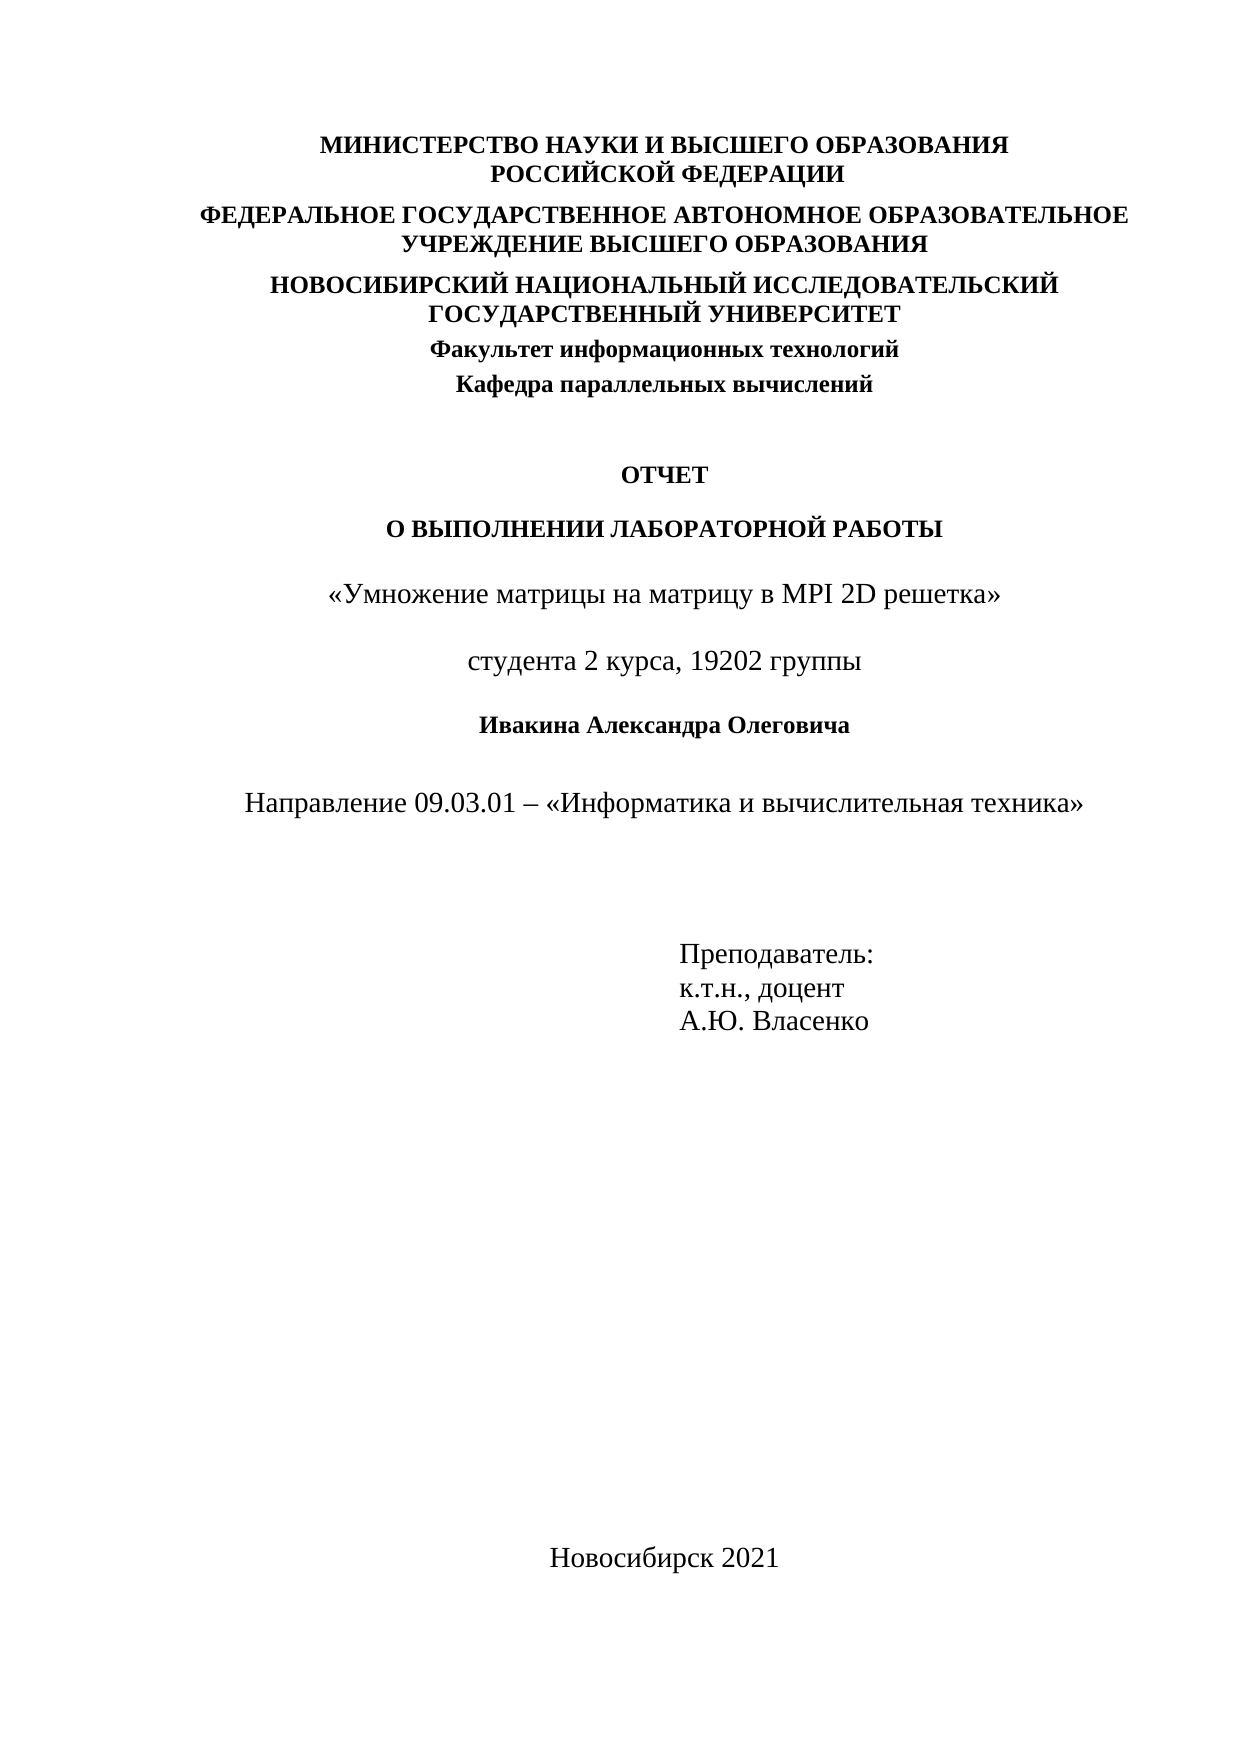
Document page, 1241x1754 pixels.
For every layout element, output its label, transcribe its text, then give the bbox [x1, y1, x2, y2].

text А.Ю. Власенко [620, 1003, 1152, 1037]
text Факультет информационных технологий [177, 334, 1152, 363]
text Кафедра параллельных вычислений [177, 369, 1152, 398]
text Ивакина Александра Олеговича [177, 711, 1152, 739]
text Новосибирск 2021 [177, 1540, 1152, 1574]
text НОВОСИБИРСКИЙ НАЦИОНАЛЬНЫЙ ИССЛЕДОВАТЕЛЬСКИЙ ГОСУДАРСТВЕННЫЙ УНИВЕРСИТЕТ [177, 271, 1152, 328]
text «Умножение матрицы на матрицу в MPI 2D решетка» [177, 576, 1152, 610]
text О ВЫПОЛНЕНИИ ЛАБОРАТОРНОЙ РАБОТЫ [177, 514, 1152, 543]
text Направление 09.03.01 – «Информатика и вычислительная техника» [177, 785, 1152, 819]
text ОТЧЕТ [177, 460, 1152, 489]
text к.т.н., доцент [620, 970, 1152, 1003]
text ФЕДЕРАЛЬНОЕ ГОСУДАРСТВЕННОЕ АВТОНОМНОЕ ОБРАЗОВАТЕЛЬНОЕ УЧРЕЖДЕНИЕ ВЫСШЕГО ОБРАЗОВАНИЯ [177, 201, 1152, 258]
text МИНИСТЕРСТВО НАУКИ И ВЫСШЕГО ОБРАЗОВАНИЯ РОССИЙСКОЙ ФЕДЕРАЦИИ [177, 131, 1152, 188]
text студента 2 курса, 19202 группы [177, 643, 1152, 677]
text Преподаватель: [620, 936, 1152, 970]
